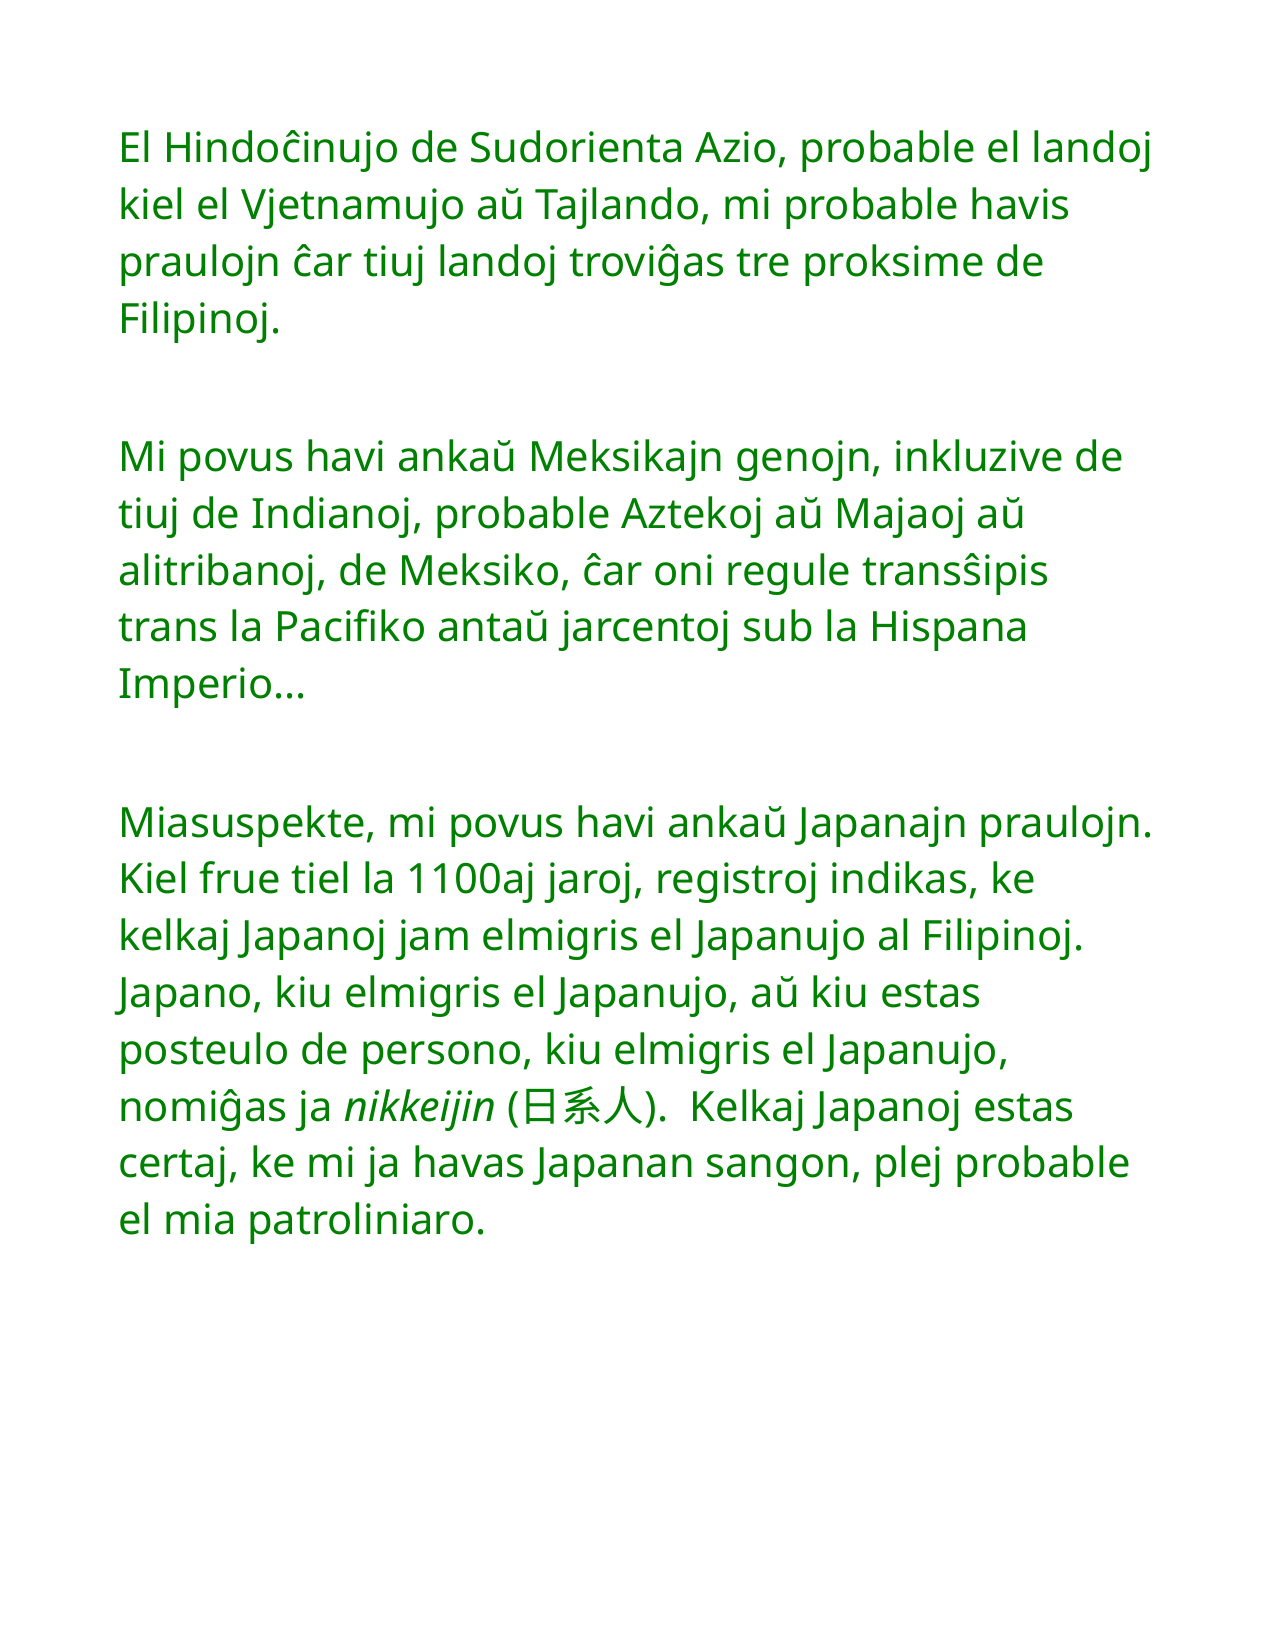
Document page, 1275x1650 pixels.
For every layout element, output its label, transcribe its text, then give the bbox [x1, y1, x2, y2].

text El Hindoĉinujo de Sudorienta Azio, probable el landoj kiel el Vjetnamujo aŭ Tajlando, mi probable havis praulojn ĉar tiuj landoj troviĝas tre proksime de Filipinoj. [118, 118, 1157, 345]
text Mi povus havi ankaŭ Meksikajn genojn, inkluzive de tiuj de Indianoj, probable Aztekoj aŭ Majaoj aŭ alitribanoj, de Meksiko, ĉar oni regule transŝipis trans la Pacifiko antaŭ jarcentoj sub la Hispana Imperio... [118, 427, 1157, 711]
text Miasuspekte, mi povus havi ankaŭ Japanajn praulojn. Kiel frue tiel la 1100aj jaroj, registroj indikas, ke kelkaj Japanoj jam elmigris el Japanujo al Filipinoj. Japano, kiu elmigris el Japanujo, aŭ kiu estas posteulo de persono, kiu elmigris el Japanujo, nomiĝas ja nikkeijin (日系人). Kelkaj Japanoj estas certaj, ke mi ja havas Japanan sangon, plej probable el mia patroliniaro. [118, 793, 1157, 1247]
